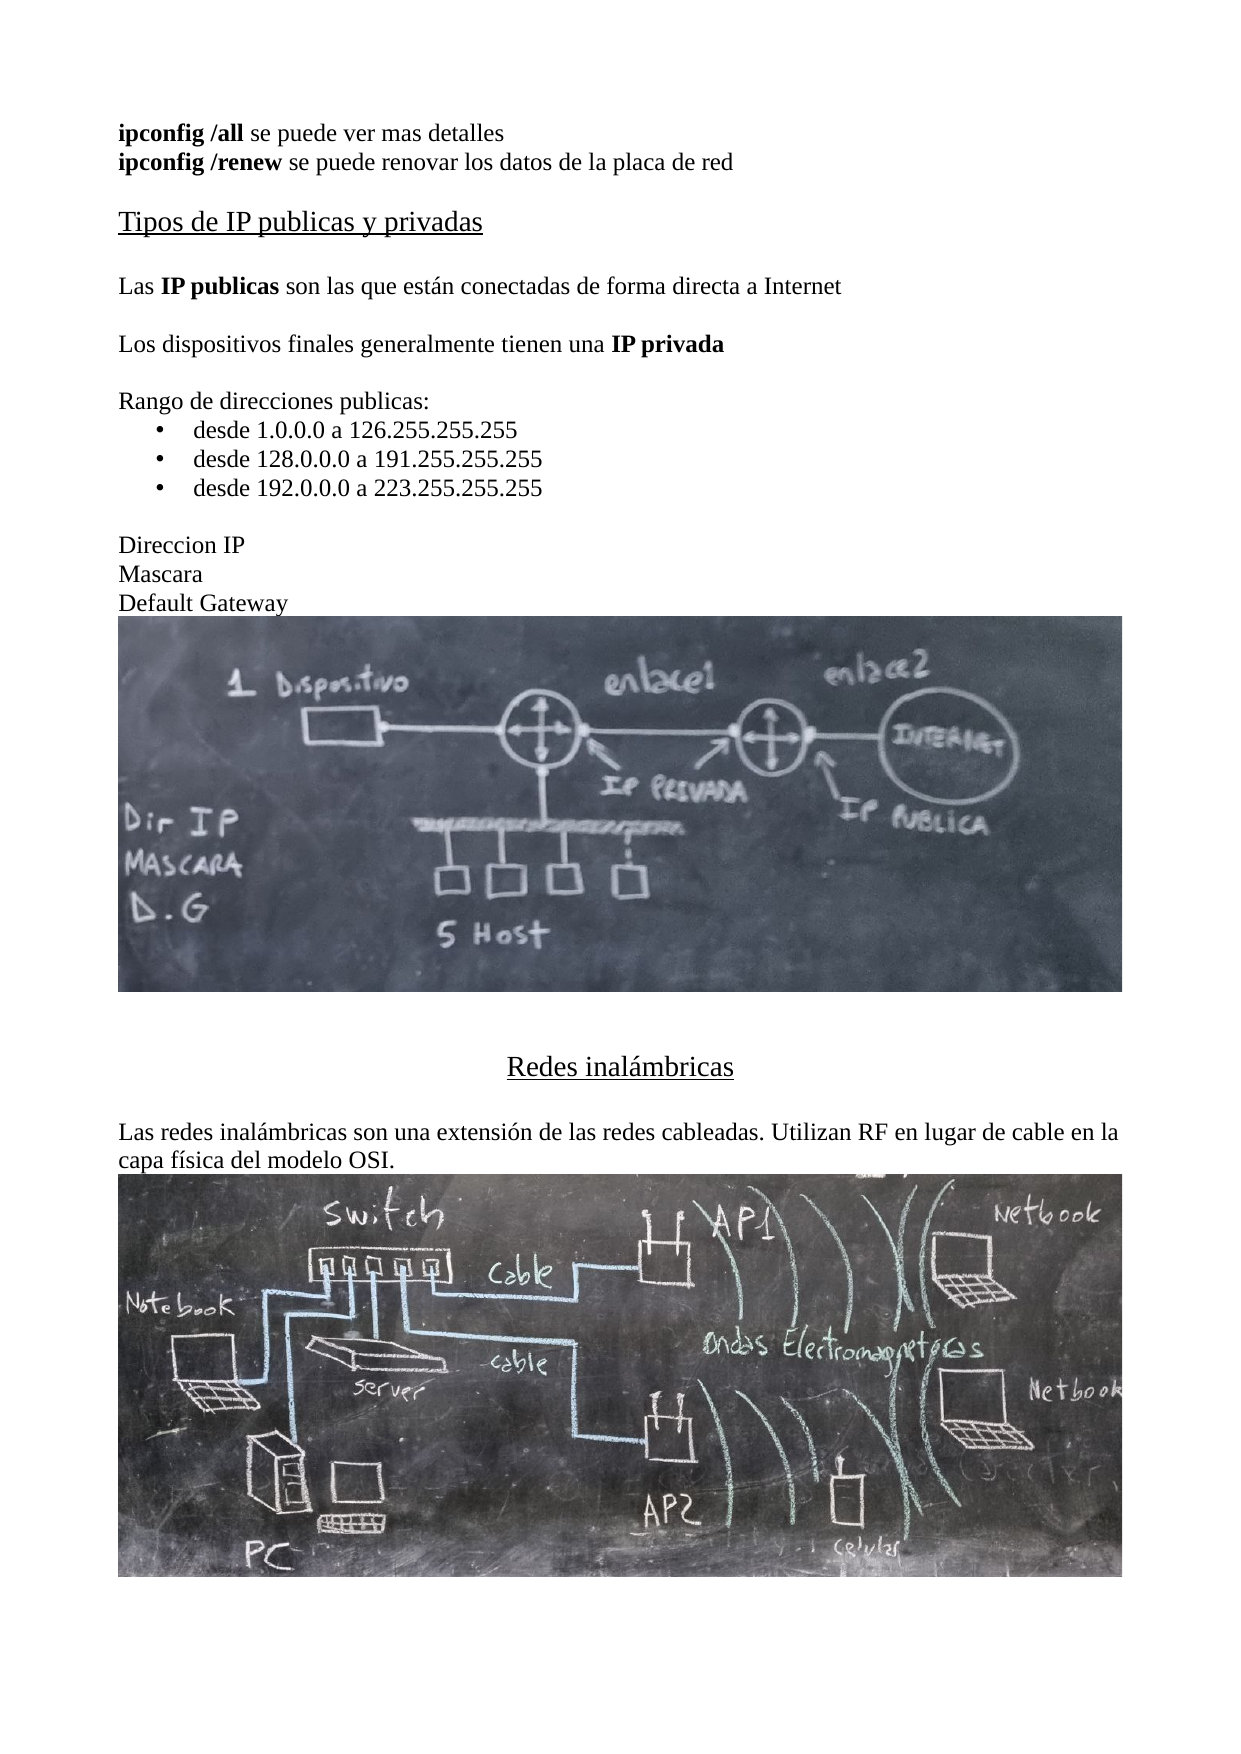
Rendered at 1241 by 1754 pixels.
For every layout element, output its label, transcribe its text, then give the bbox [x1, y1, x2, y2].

text Las redes inalámbricas son una extensión de las redes cableadas. Utilizan RF en lugar de cable en la capa física del modelo OSI. [118, 1117, 1122, 1174]
text Las IP publicas son las que están conectadas de forma directa a Internet [118, 271, 1122, 300]
list desde 1.0.0.0 a 126.255.255.255 [156, 415, 1122, 444]
text Los dispositivos finales generalmente tienen una IP privada [118, 329, 1122, 358]
text ipconfig /renew se puede renovar los datos de la placa de red [118, 147, 1122, 176]
text ipconfig /all se puede ver mas detalles [118, 118, 1122, 147]
text Direccion IP [118, 530, 1122, 559]
text Redes inalámbricas [118, 1049, 1122, 1083]
text Mascara [118, 559, 1122, 588]
list desde 128.0.0.0 a 191.255.255.255 [156, 444, 1122, 473]
picture [118, 616, 1123, 992]
text Default Gateway [118, 588, 1122, 616]
list desde 192.0.0.0 a 223.255.255.255 [156, 473, 1122, 501]
text Tipos de IP publicas y privadas [118, 204, 1122, 238]
text Rango de direcciones publicas: [118, 386, 1122, 415]
picture [118, 1174, 1123, 1577]
